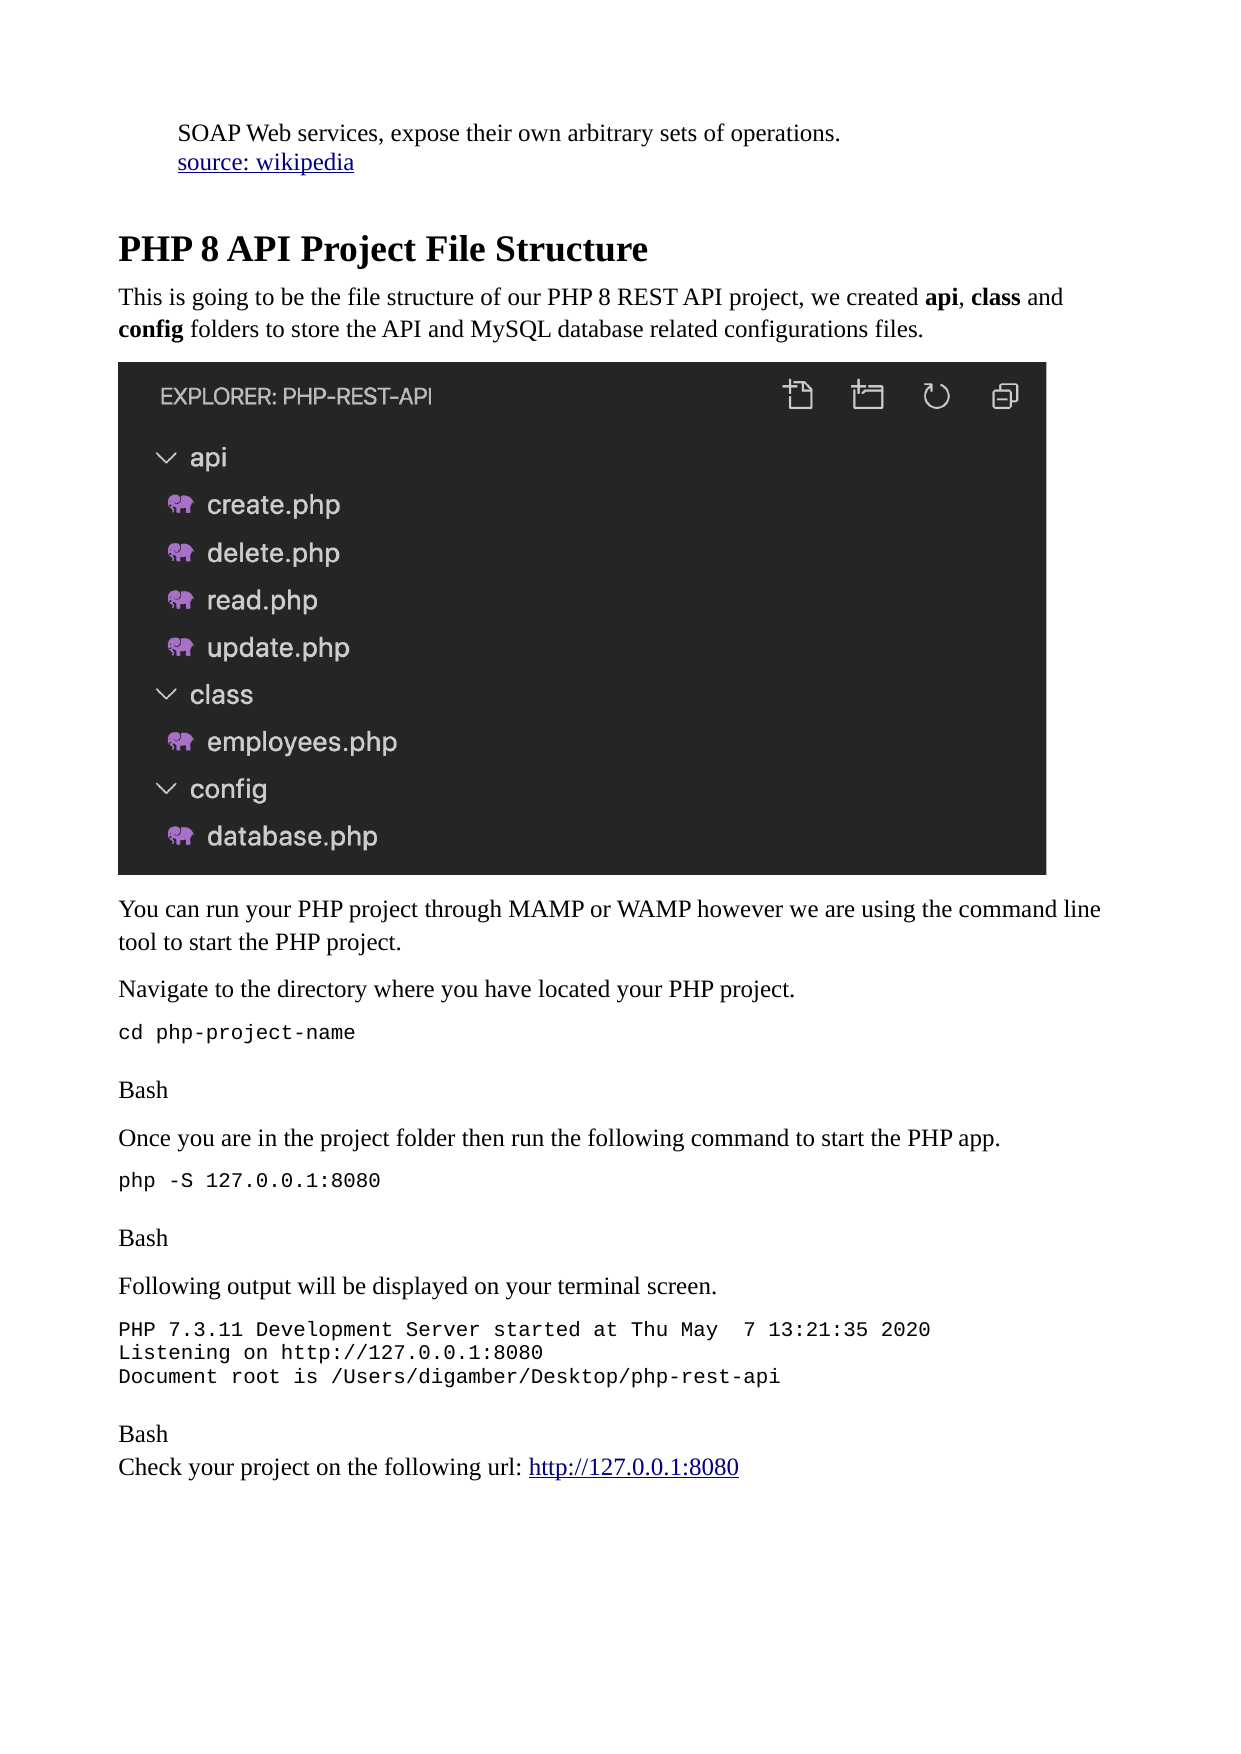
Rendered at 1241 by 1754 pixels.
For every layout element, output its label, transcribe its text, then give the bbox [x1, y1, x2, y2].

text Bash [118, 1075, 1122, 1104]
text You can run your PHP project through MAMP or WAMP however we are using the command line tool to start the PHP project. [118, 894, 1122, 955]
picture [118, 362, 1047, 875]
text Bash [118, 1419, 1122, 1448]
subtitle PHP 8 API Project File Structure [118, 226, 1122, 269]
text cd php-project-name [118, 1022, 1122, 1046]
text Once you are in the project folder then run the following command to start the PHP app. [118, 1123, 1122, 1151]
text Document root is /Users/digamber/Desktop/php-rest-api [118, 1366, 1122, 1389]
text PHP 7.3.11 Development Server started at Thu May 7 13:21:35 2020 [118, 1318, 1122, 1342]
text This is going to be the file structure of our PHP 8 REST API project, we created api, class and config folders to store the API and MySQL database related configurations files. [118, 282, 1122, 343]
text Listening on http://127.0.0.1:8080 [118, 1342, 1122, 1366]
text Following output will be displayed on your terminal screen. [118, 1271, 1122, 1300]
text SOAP Web services, expose their own arbitrary sets of operations. source: wikipedia [177, 118, 1063, 176]
text php -S 127.0.0.1:8080 [118, 1170, 1122, 1194]
text Navigate to the directory where you have located your PHP project. [118, 974, 1122, 1003]
text Check your project on the following url: http://127.0.0.1:8080 [118, 1452, 1122, 1481]
text Bash [118, 1223, 1122, 1252]
